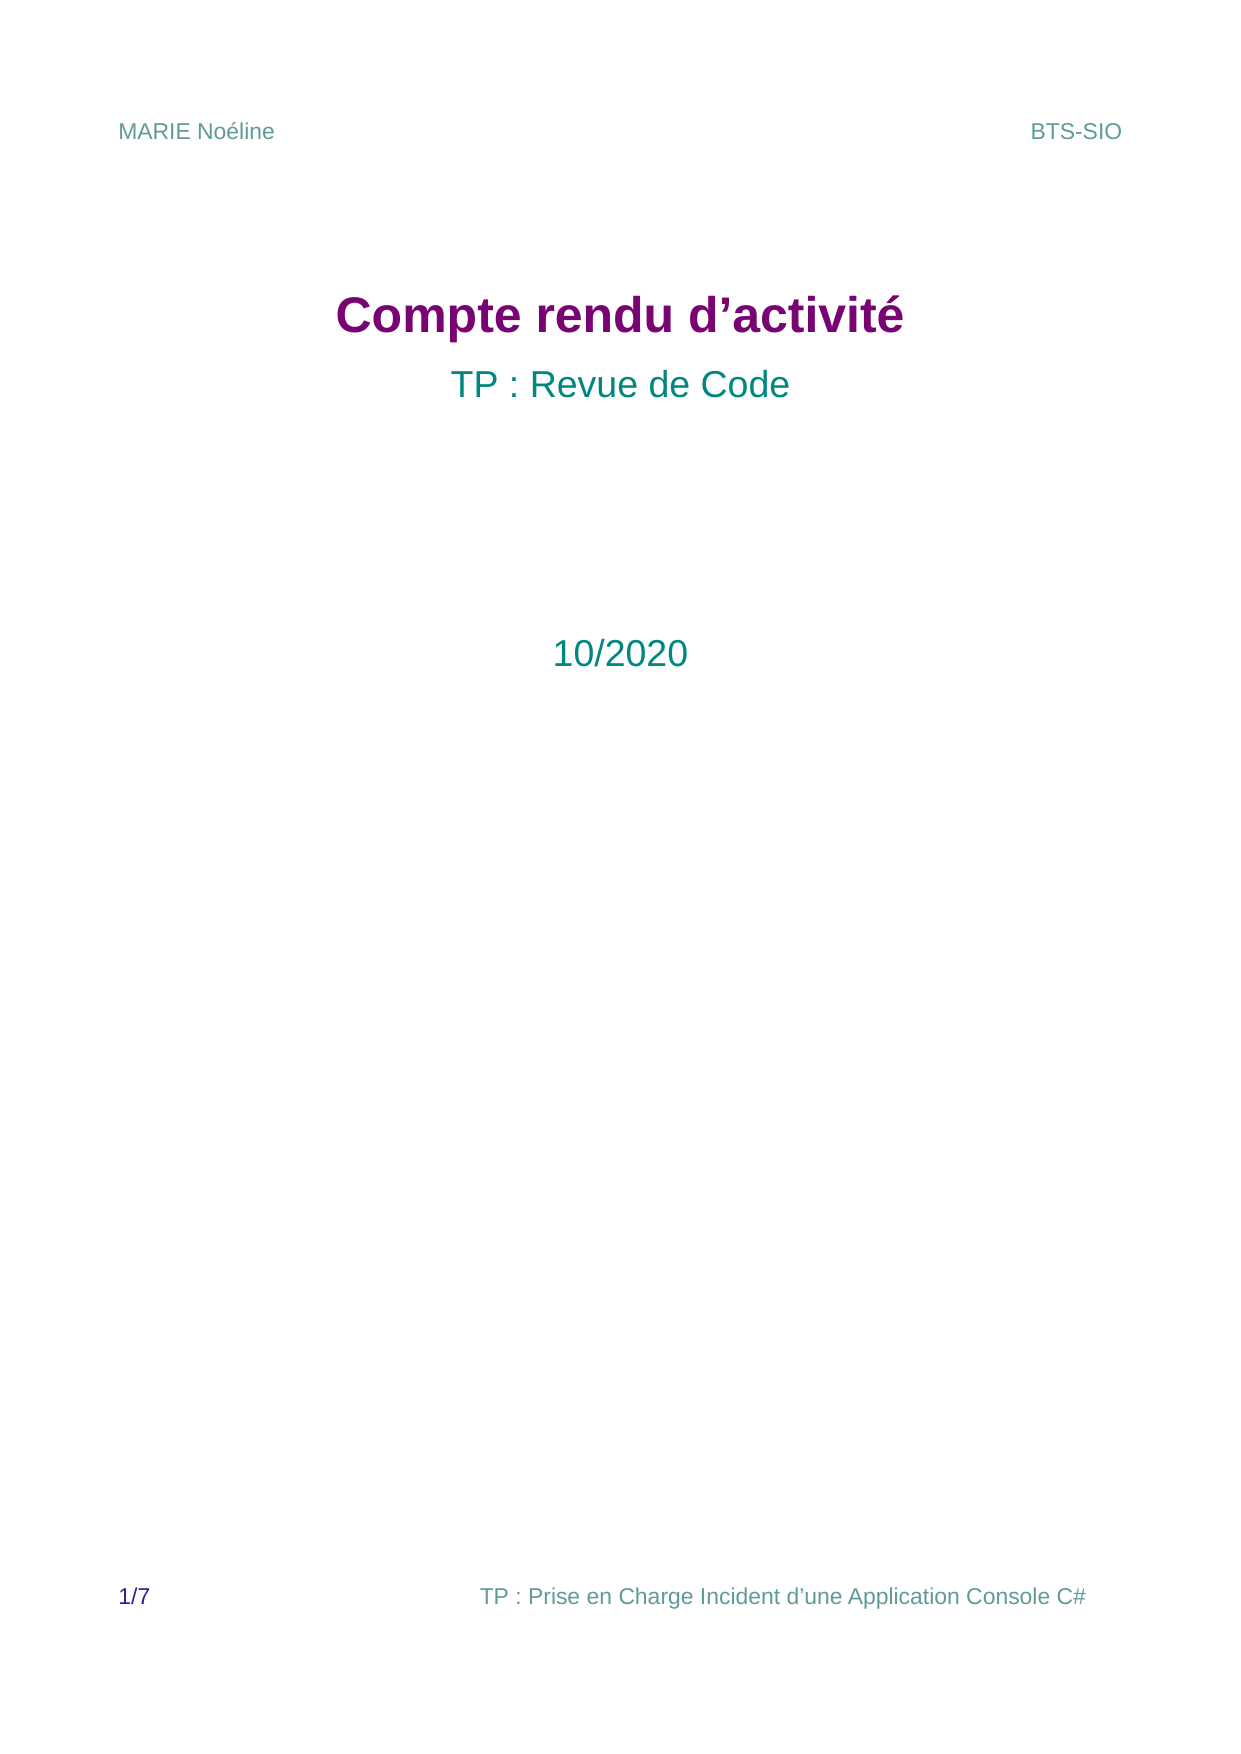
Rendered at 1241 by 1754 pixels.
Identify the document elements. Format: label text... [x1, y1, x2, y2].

subtitle TP : Revue de Code [118, 362, 1122, 405]
subtitle 10/2020 [118, 631, 1122, 674]
subtitle Compte rendu d’activité [118, 286, 1122, 343]
